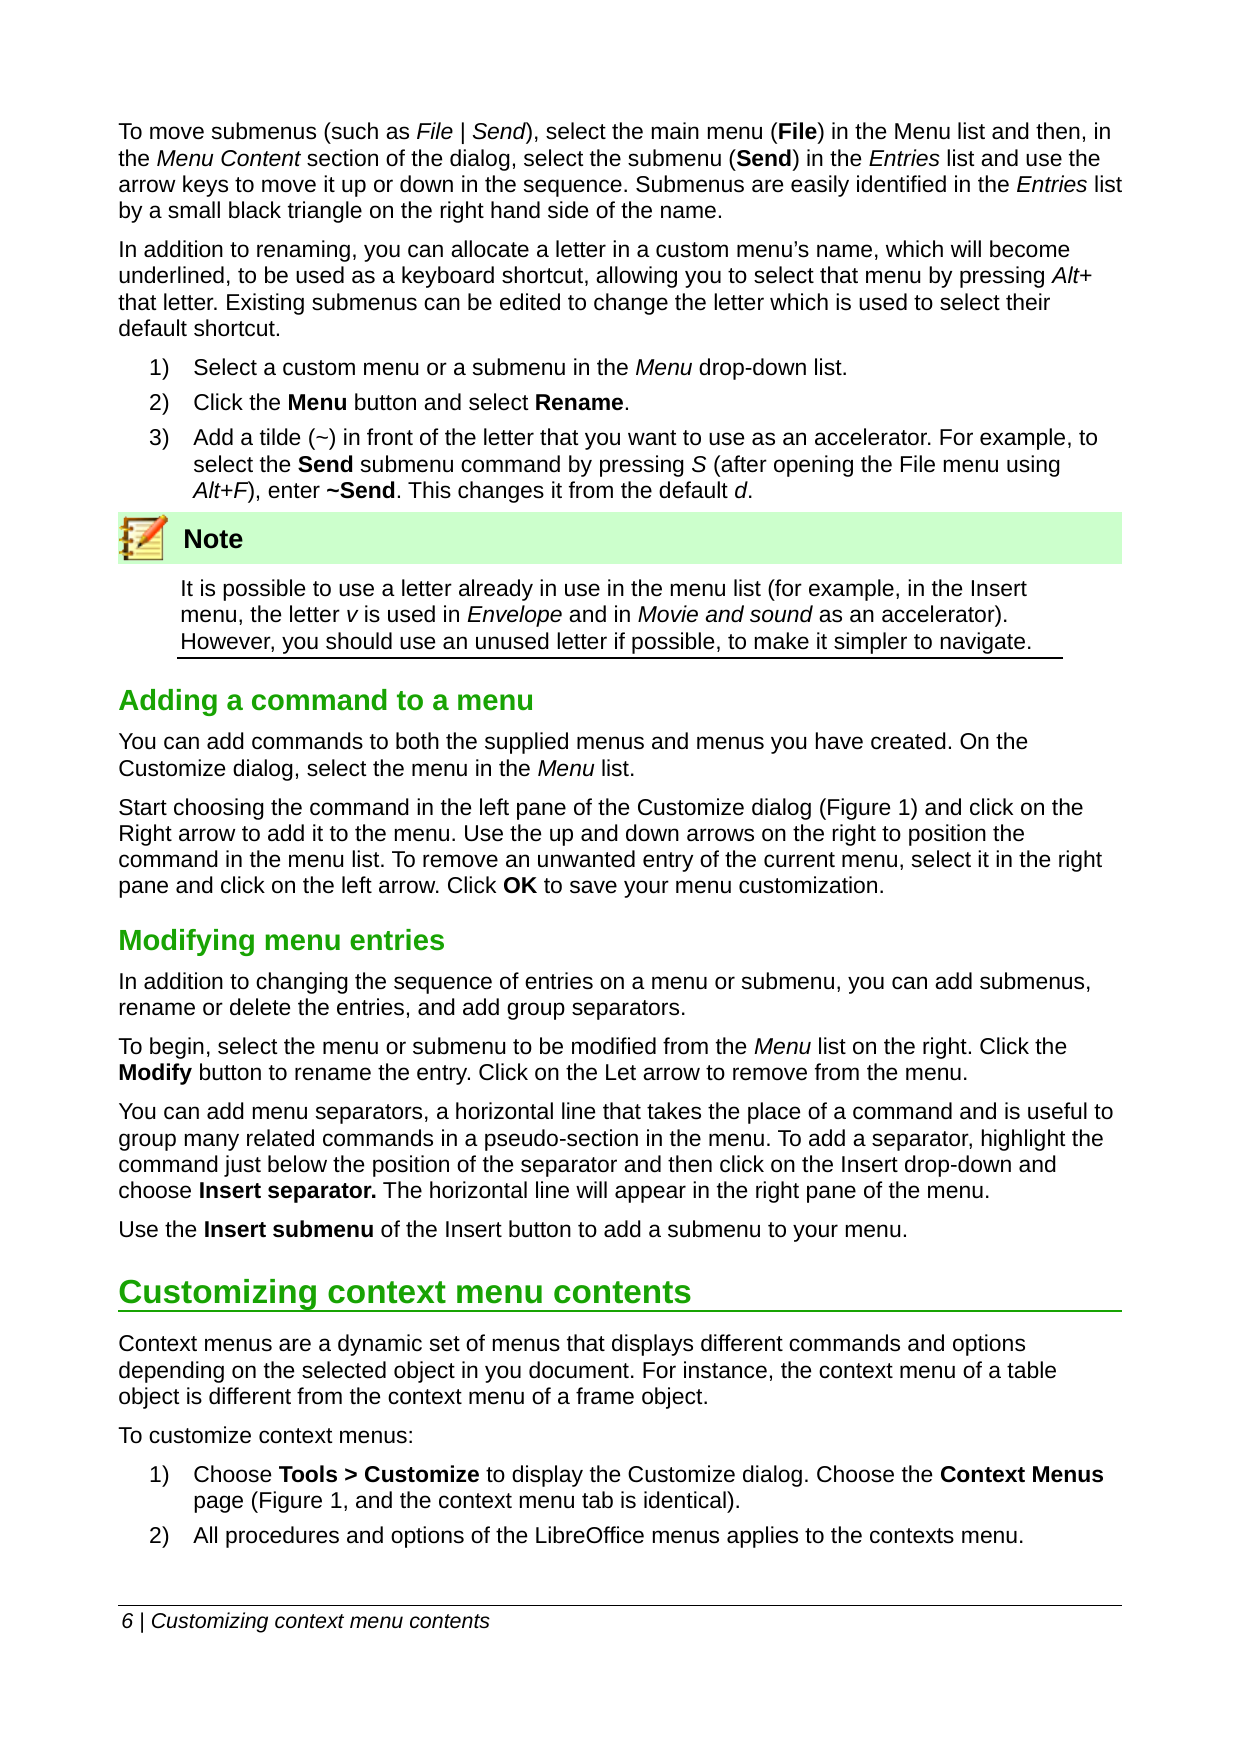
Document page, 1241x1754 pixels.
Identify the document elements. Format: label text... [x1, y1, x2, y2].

text In addition to changing the sequence of entries on a menu or submenu, you can add submenus, rename or delete the entries, and add group separators. [118, 968, 1122, 1021]
text You can add menu separators, a horizontal line that takes the place of a command and is useful to group many related commands in a pseudo-section in the menu. To add a separator, highlight the command just below the position of the separator and then click on the Insert drop-down and choose Insert separator. The horizontal line will appear in the right pane of the menu. [118, 1098, 1122, 1204]
list All procedures and options of the LibreOffice menus applies to the contexts menu. [169, 1522, 1122, 1548]
subtitle Adding a command to a menu [118, 683, 1122, 716]
text It is possible to use a letter already in use in the menu list (for example, in the Insert menu, the letter v is used in Envelope and in Movie and sound as an accelerator). However, you should use an unused letter if possible, to make it simpler to navigate. [177, 572, 1063, 657]
text Start choosing the command in the left pane of the Customize dialog (Figure 1) and click on the Right arrow to add it to the menu. Use the up and down arrows on the right to position the command in the menu list. To remove an unwanted entry of the current menu, select it in the right pane and click on the left arrow. Click OK to save your menu customization. [118, 793, 1122, 899]
list In addition to renaming, you can allocate a letter in a custom menu’s name, which will become underlined, to be used as a keyboard shortcut, allowing you to select that menu by pressing Alt+ that letter. Existing submenus can be edited to change the letter which is used to select their default shortcut. [118, 236, 1122, 341]
subtitle Modifying menu entries [118, 922, 1122, 956]
text Use the Insert submenu of the Insert button to add a submenu to your menu. [118, 1216, 1122, 1242]
subtitle Customizing context menu contents [118, 1272, 1122, 1310]
text To move submenus (such as File | Send), select the main menu (File) in the Menu list and then, in the Menu Content section of the dialog, select the submenu (Send) in the Entries list and use the arrow keys to move it up or down in the sequence. Submenus are easily identified in the Entries list by a small black triangle on the right hand side of the name. [118, 118, 1122, 223]
text Context menus are a dynamic set of menus that displays different commands and options depending on the selected object in you document. For instance, the context menu of a table object is different from the context menu of a frame object. [118, 1330, 1122, 1409]
list Click the Menu button and select Rename. [169, 389, 1122, 416]
text To begin, select the menu or submenu to be modified from the Menu list on the right. Click the Modify button to rename the entry. Click on the Let arrow to remove from the menu. [118, 1033, 1122, 1086]
list Add a tilde (~) in front of the letter that you want to use as an accelerator. For example, to select the Send submenu command by pressing S (after opening the File menu using Alt+F), enter ~Send. This changes it from the default d. [169, 424, 1122, 503]
subtitle Note [118, 512, 1122, 564]
text You can add commands to both the supplied menus and menus you have created. On the Customize dialog, select the menu in the Menu list. [118, 728, 1122, 781]
list Select a custom menu or a submenu in the Menu drop-down list. [169, 354, 1122, 380]
list Choose Tools > Customize to display the Customize dialog. Choose the Context Menus page (Figure 1, and the context menu tab is identical). [169, 1461, 1122, 1513]
picture [119, 513, 170, 564]
list To customize context menus: [118, 1422, 1122, 1448]
